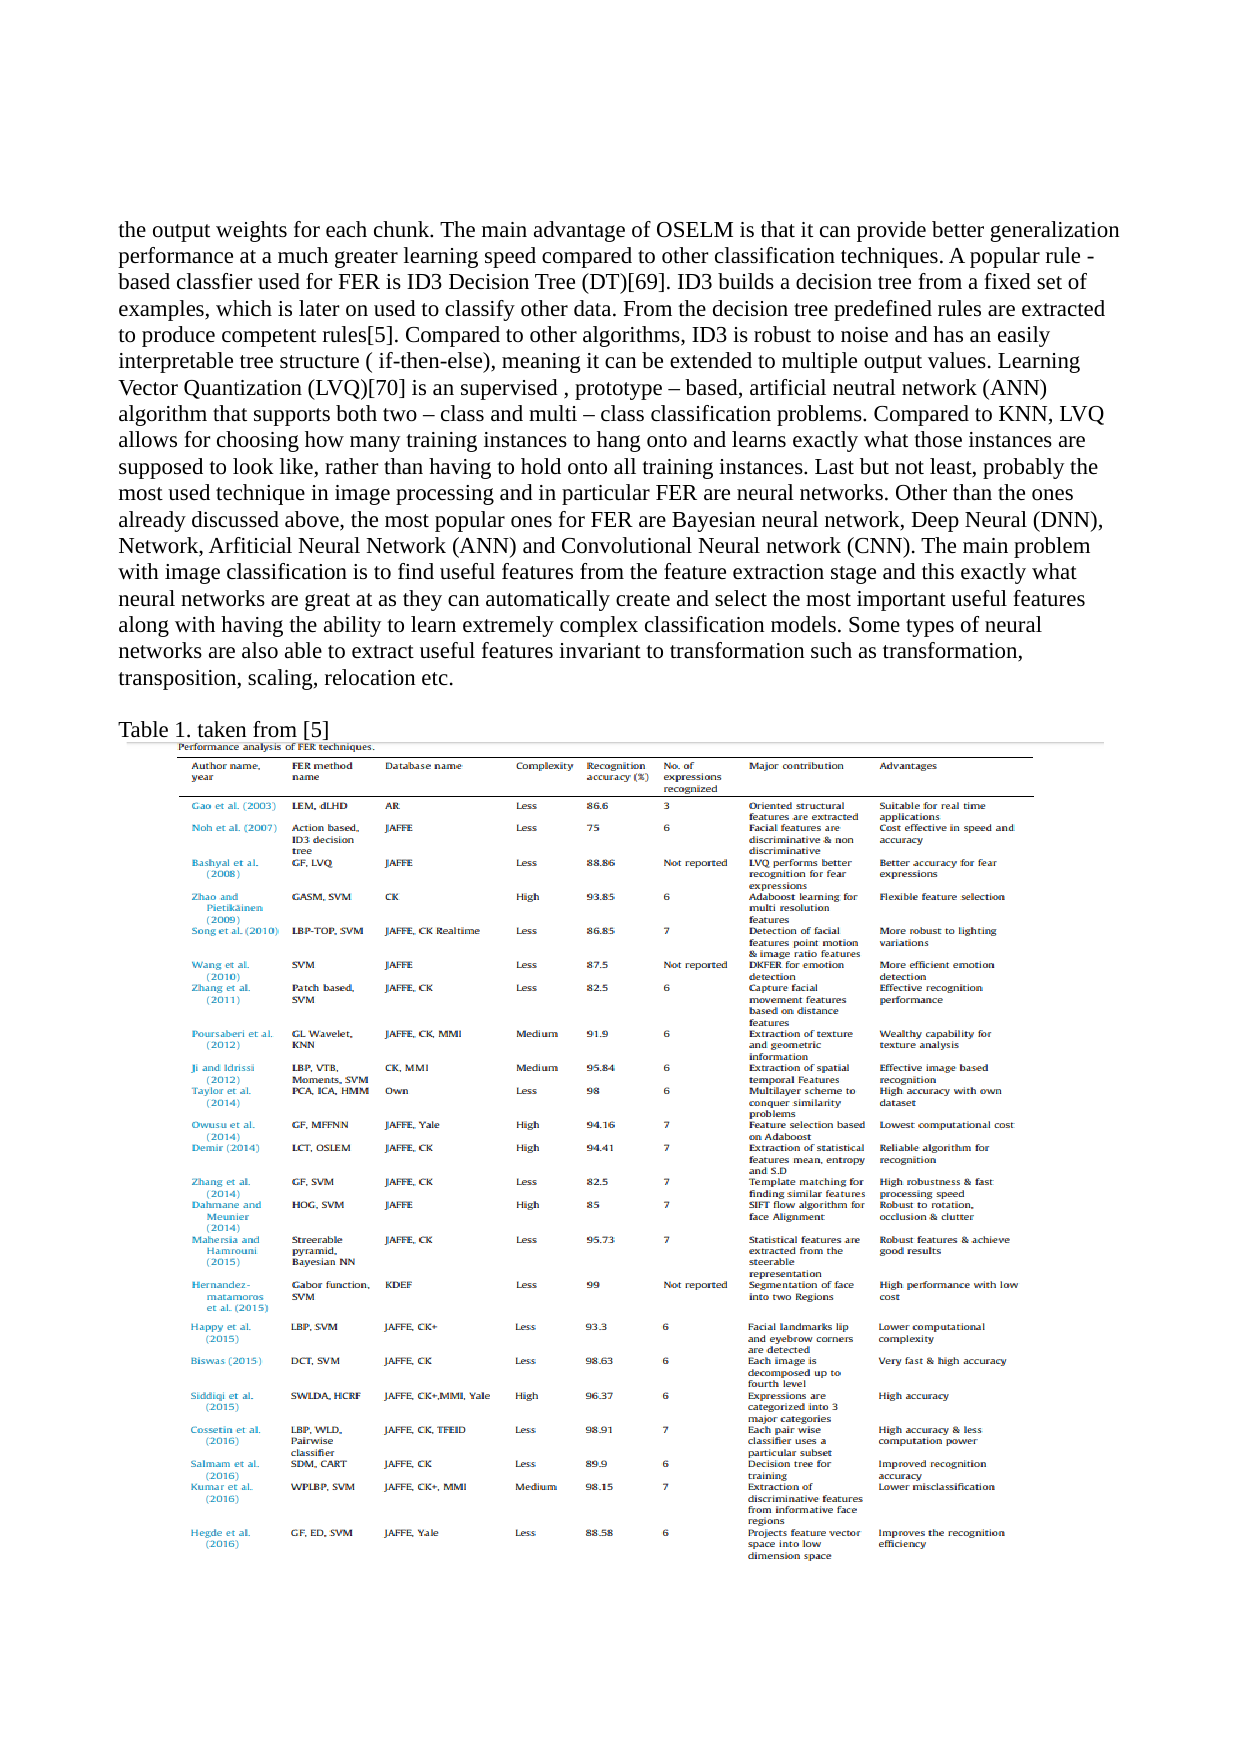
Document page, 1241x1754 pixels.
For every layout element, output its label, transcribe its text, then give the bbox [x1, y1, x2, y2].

picture [126, 742, 1114, 1581]
text the output weights for each chunk. The main advantage of OSELM is that it can provide better generalization performance at a much greater learning speed compared to other classification techniques. A popular rule - based classfier used for FER is ID3 Decision Tree (DT)[69]. ID3 builds a decision tree from a fixed set of examples, which is later on used to classify other data. From the decision tree predefined rules are extracted to produce competent rules[5]. Compared to other algorithms, ID3 is robust to noise and has an easily interpretable tree structure ( if-then-else), meaning it can be extended to multiple output values. Learning Vector Quantization (LVQ)[70] is an supervised , prototype – based, artificial neutral network (ANN) algorithm that supports both two – class and multi – class classification problems. Compared to KNN, LVQ allows for choosing how many training instances to hang onto and learns exactly what those instances are supposed to look like, rather than having to hold onto all training instances. Last but not least, probably the most used technique in image processing and in particular FER are neural networks. Other than the ones already discussed above, the most popular ones for FER are Bayesian neural network, Deep Neural (DNN), Network, Arfiticial Neural Network (ANN) and Convolutional Neural network (CNN). The main problem with image classification is to find useful features from the feature extraction stage and this exactly what neural networks are great at as they can automatically create and select the most important useful features along with having the ability to learn extremely complex classification models. Some types of neural networks are also able to extract useful features invariant to transformation such as transformation, transposition, scaling, relocation etc. [118, 216, 1122, 690]
text Table 1. taken from [5] [118, 716, 1122, 743]
